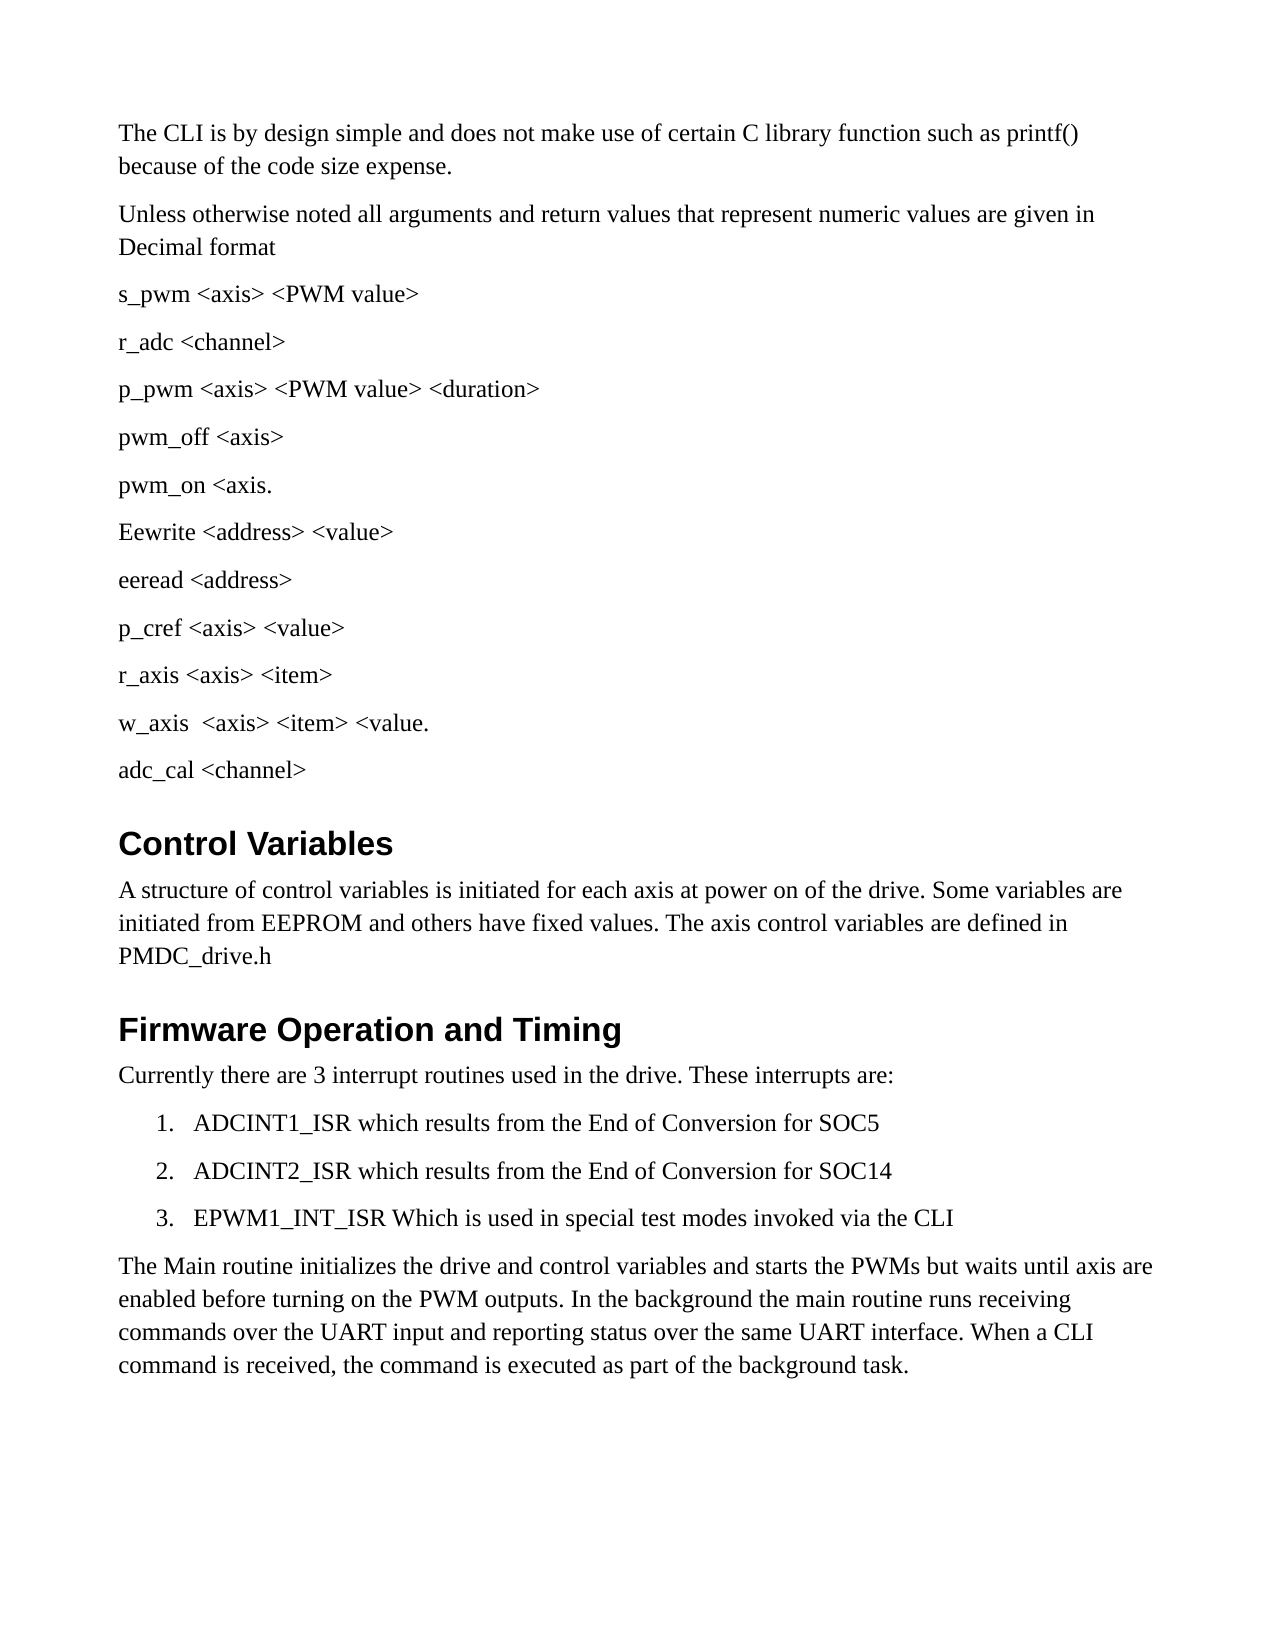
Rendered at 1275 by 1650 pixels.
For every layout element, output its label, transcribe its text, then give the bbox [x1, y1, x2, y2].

text Eewrite <address> <value> [118, 517, 1157, 546]
list ADCINT1_ISR which results from the End of Conversion for SOC5 [156, 1108, 1157, 1137]
text pwm_on <axis. [118, 470, 1157, 498]
text The Main routine initializes the drive and control variables and starts the PWMs but waits until axis are enabled before turning on the PWM outputs. In the background the main routine runs receiving commands over the UART input and reporting status over the same UART interface. When a CLI command is received, the command is executed as part of the background task. [118, 1251, 1157, 1379]
text s_pwm <axis> <PWM value> [118, 279, 1157, 308]
text w_axis <axis> <item> <value. [118, 708, 1157, 737]
text The CLI is by design simple and does not make use of certain C library function such as printf() because of the code size expense. [118, 118, 1157, 180]
text Unless otherwise noted all arguments and return values that represent numeric values are given in Decimal format [118, 199, 1157, 261]
text adc_cal <channel> [118, 755, 1157, 784]
text p_pwm <axis> <PWM value> <duration> [118, 374, 1157, 403]
text eeread <address> [118, 565, 1157, 594]
text A structure of control variables is initiated for each axis at power on of the drive. Some variables are initiated from EEPROM and others have fixed values. The axis control variables are defined in PMDC_drive.h [118, 875, 1157, 970]
list EPWM1_INT_ISR Which is used in special test modes invoked via the CLI [156, 1203, 1157, 1232]
subtitle Firmware Operation and Timing [118, 1009, 1157, 1048]
text r_axis <axis> <item> [118, 660, 1157, 689]
list ADCINT2_ISR which results from the End of Conversion for SOC14 [156, 1156, 1157, 1184]
text pwm_off <axis> [118, 422, 1157, 451]
text r_adc <channel> [118, 327, 1157, 356]
subtitle Control Variables [118, 824, 1157, 862]
text Currently there are 3 interrupt routines used in the drive. These interrupts are: [118, 1061, 1157, 1089]
text p_cref <axis> <value> [118, 613, 1157, 641]
